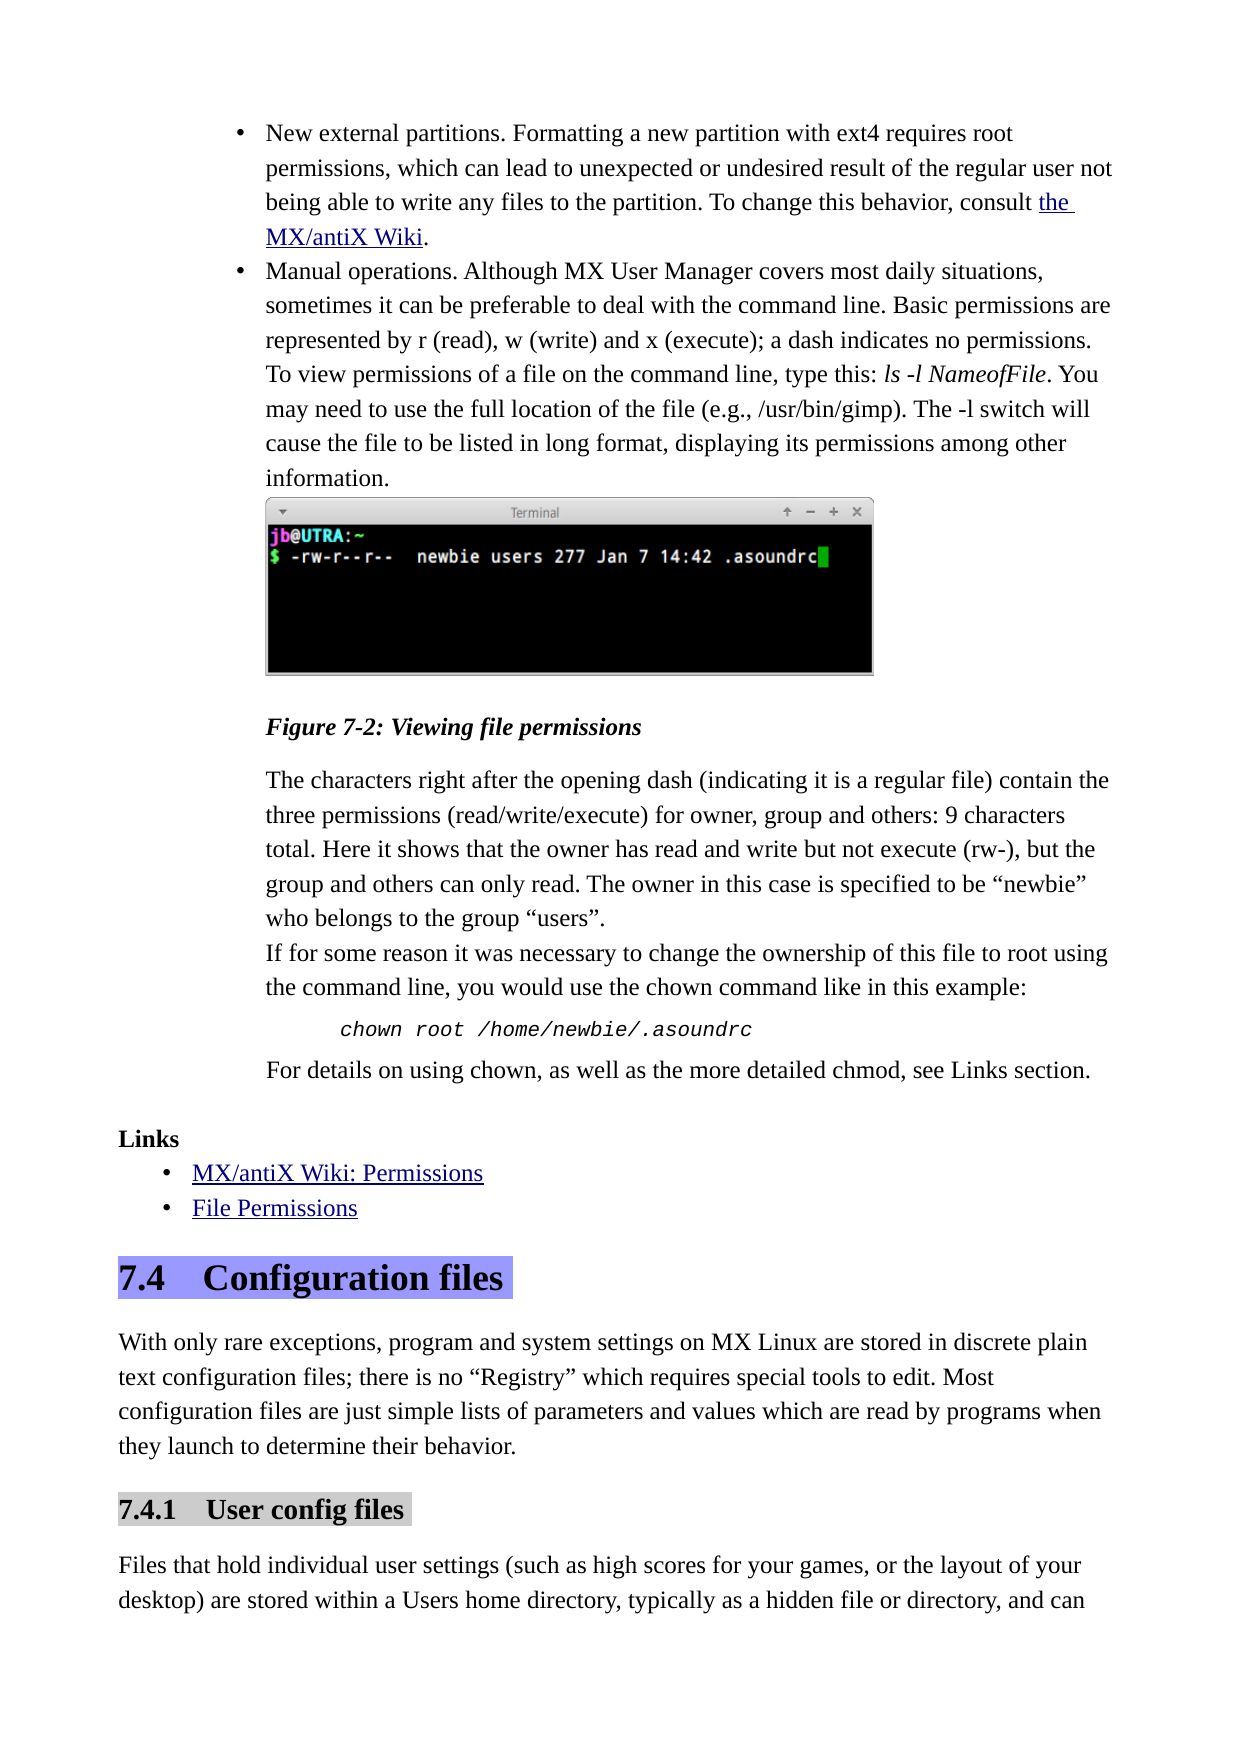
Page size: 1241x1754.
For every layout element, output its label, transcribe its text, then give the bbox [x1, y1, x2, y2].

text For details on using chown, as well as the more detailed chmod, see Links section. [118, 1055, 1122, 1084]
picture [265, 497, 874, 676]
list The characters right after the opening dash (indicating it is a regular file) contain the three permissions (read/write/execute) for owner, group and others: 9 characters total. Here it shows that the owner has read and write but not execute (rw-), but the group and others can only read. The owner in this case is specified to be “newbie” who belongs to the group “users”. [236, 765, 1122, 932]
list New external partitions. Formatting a new partition with ext4 requires root permissions, which can lead to unexpected or undesired result of the regular user not being able to write any files to the partition. To change this behavior, consult the MX/antiX Wiki. [236, 118, 1122, 250]
list Figure 7-2: Viewing file permissions [236, 712, 1122, 740]
text Files that hold individual user settings (such as high scores for your games, or the layout of your desktop) are stored within a Users home directory, typically as a hidden file or directory, and can [118, 1551, 1122, 1614]
text chown root /home/newbie/.asoundrc [118, 1019, 1122, 1043]
subtitle 7.4.1 User config files [412, 1492, 1122, 1526]
text With only rare exceptions, program and system settings on MX Linux are stored in discrete plain text configuration files; there is no “Registry” which requires special tools to edit. Most configuration files are just simple lists of parameters and values which are read by programs when they launch to determine their behavior. [118, 1327, 1122, 1459]
text Links [118, 1124, 1122, 1153]
list If for some reason it was necessary to change the ownership of this file to root using the command line, you would use the chown command like in this example: [236, 938, 1122, 1001]
subtitle 7.4 Configuration files [513, 1256, 1122, 1299]
list Manual operations. Although MX User Manager covers most daily situations, sometimes it can be preferable to deal with the command line. Basic permissions are represented by r (read), w (write) and x (execute); a dash indicates no permissions. To view permissions of a file on the command line, type this: ls -l NameofFile. You may need to use the full location of the file (e.g., /usr/bin/gimp). The -l switch will cause the file to be listed in long format, displaying its permissions among other information. [236, 256, 1122, 492]
list File Permissions [162, 1193, 1122, 1222]
list MX/antiX Wiki: Permissions [162, 1158, 1122, 1187]
